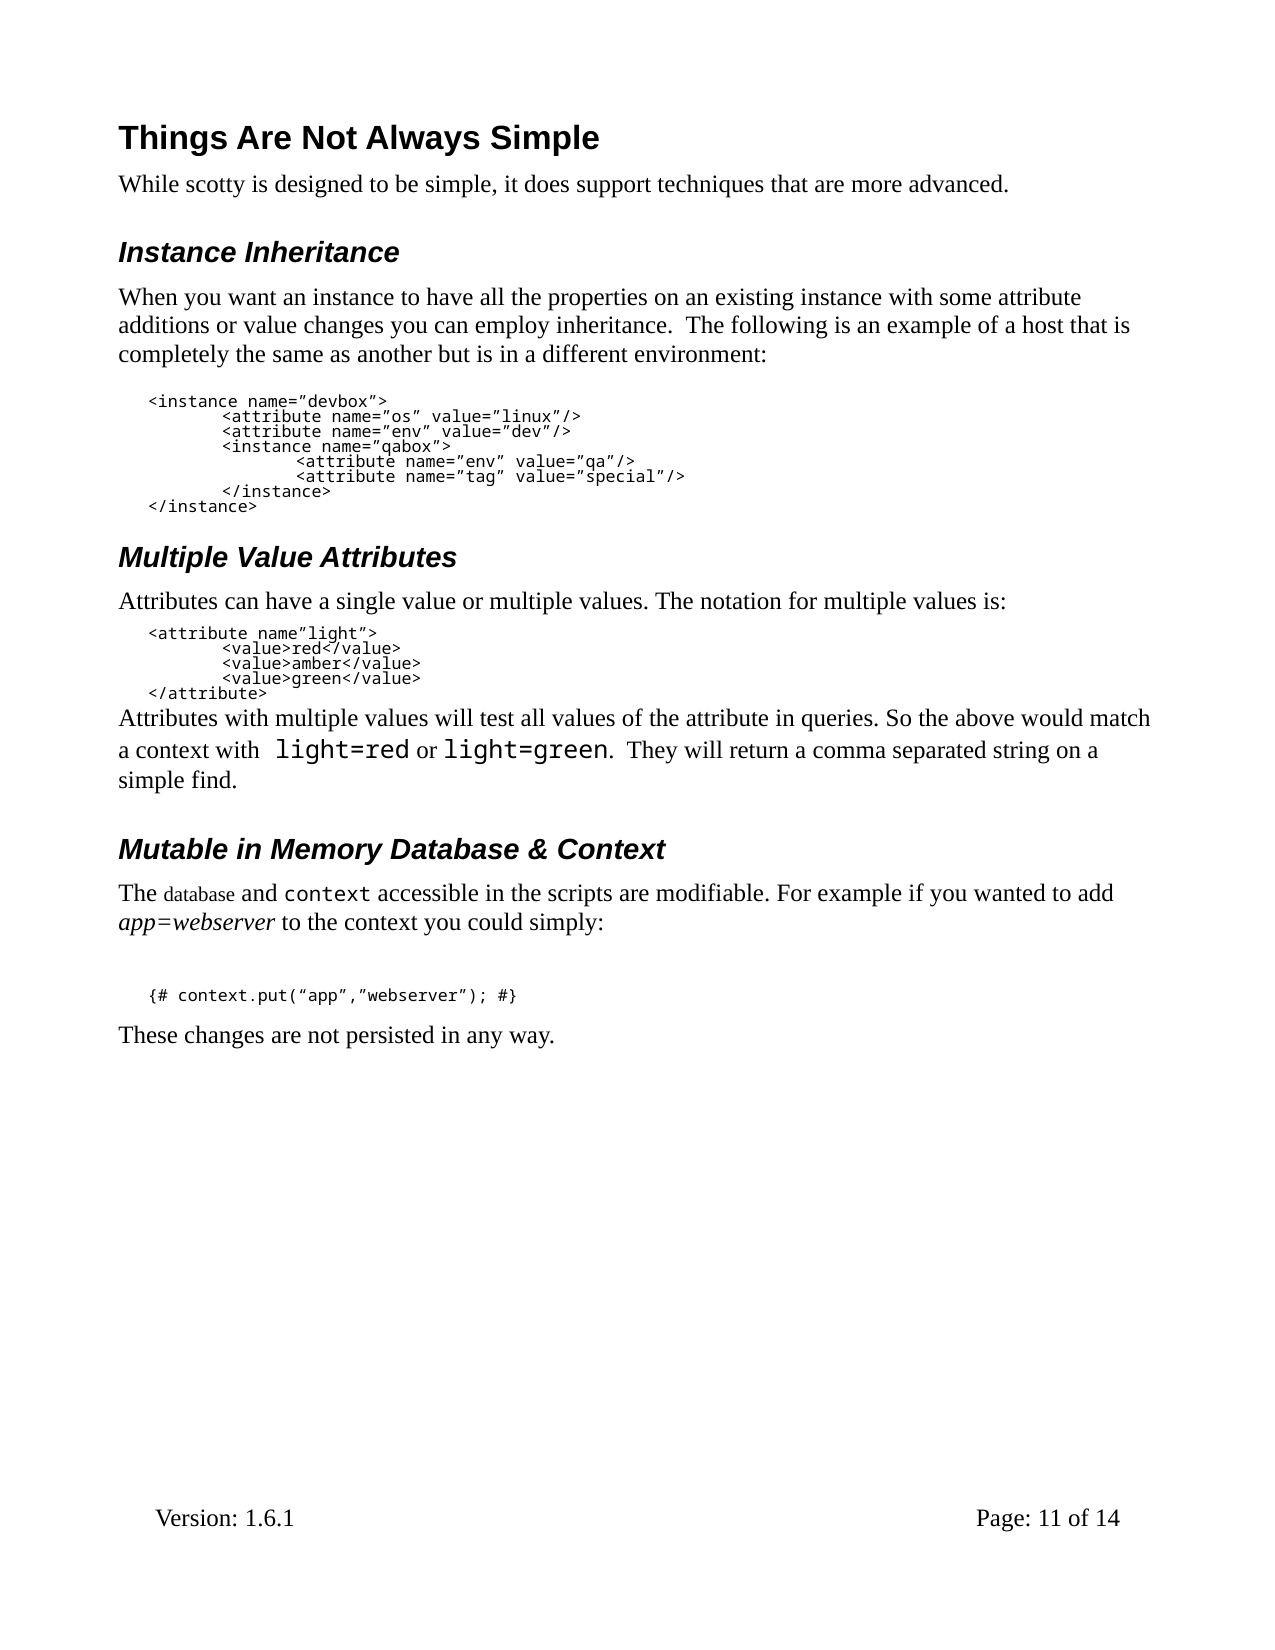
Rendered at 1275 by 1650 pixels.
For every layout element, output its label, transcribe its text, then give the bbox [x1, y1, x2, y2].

text <instance name=”devbox”> [148, 395, 1157, 410]
text <instance name=”qabox”> [148, 440, 1157, 455]
text {# context.put(“app”,”webserver”); #} [148, 990, 1157, 1005]
text <attribute name=”env” value=”qa”/> [148, 455, 1157, 470]
text When you want an instance to have all the properties on an existing instance with some attribute additions or value changes you can employ inheritance. The following is an example of a host that is completely the same as another but is in a different environment: [118, 282, 1157, 368]
text Attributes can have a single value or multiple values. The notation for multiple values is: [118, 586, 1157, 615]
text The database and context accessible in the scripts are modifiable. For example if you wanted to add app=webserver to the context you could simply: [118, 878, 1157, 936]
subtitle Mutable in Memory Database & Context [118, 832, 1157, 865]
text <attribute name=”tag” value=”special”/> [148, 470, 1157, 485]
text </instance> [148, 485, 1157, 500]
subtitle Multiple Value Attributes [118, 540, 1157, 574]
text While scotty is designed to be simple, it does support techniques that are more advanced. [118, 169, 1157, 198]
subtitle Things Are Not Always Simple [118, 118, 1157, 157]
text These changes are not persisted in any way. [118, 1020, 1157, 1048]
text <value>green</value> [148, 673, 1157, 688]
text </attribute> [148, 688, 1157, 703]
text <value>amber</value> [148, 658, 1157, 673]
text </instance> [148, 500, 1157, 515]
text <attribute name=”env” value=”dev”/> [148, 425, 1157, 440]
text <attribute name=”os” value=”linux”/> [148, 410, 1157, 425]
text <value>red</value> [148, 643, 1157, 658]
subtitle Instance Inheritance [118, 236, 1157, 269]
text <attribute name”light”> [148, 628, 1157, 643]
text Attributes with multiple values will test all values of the attribute in queries. So the above would match a context with light=red or light=green. They will return a comma separated string on a simple find. [118, 703, 1157, 794]
